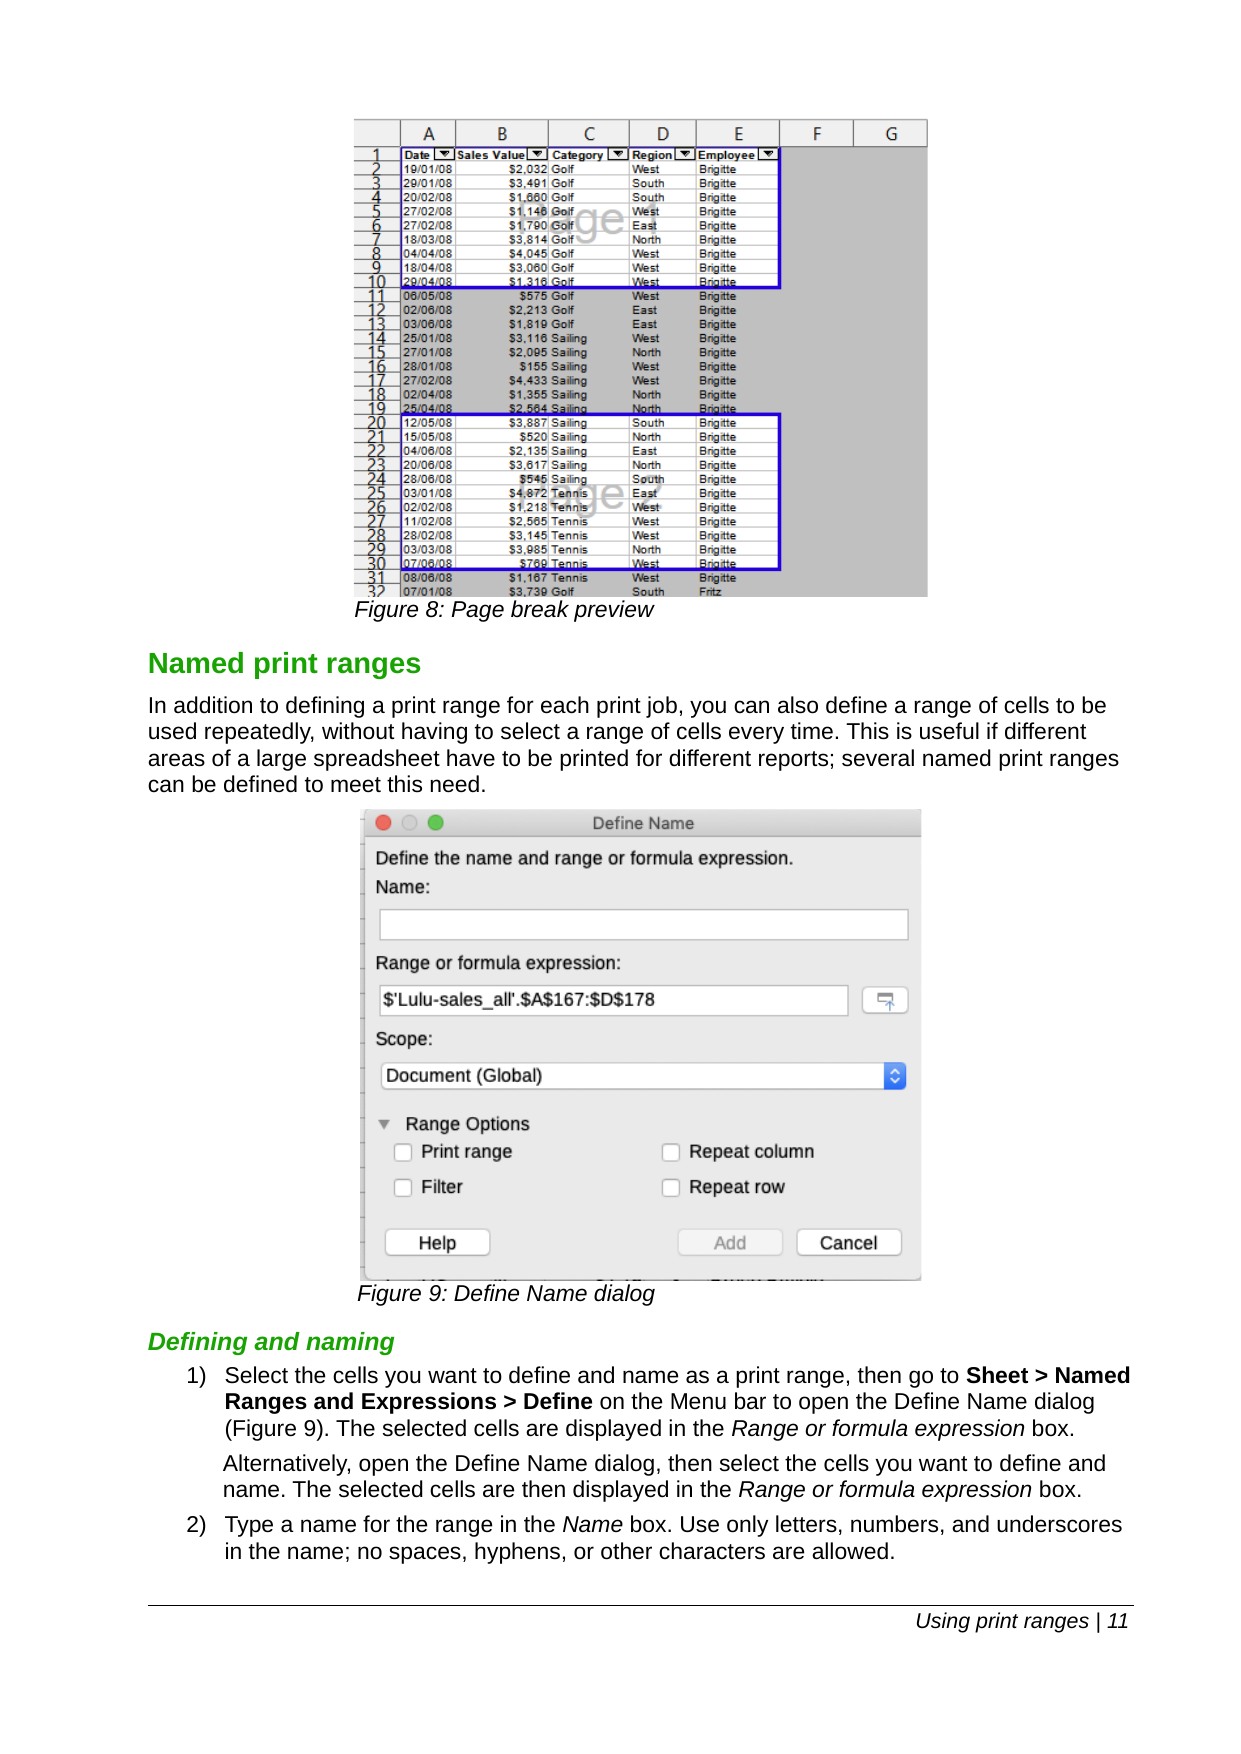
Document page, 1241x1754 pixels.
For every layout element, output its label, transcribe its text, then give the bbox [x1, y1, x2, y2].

picture [360, 809, 922, 1281]
text Figure 8: Page break preview [354, 597, 927, 623]
list Alternatively, open the Define Name dialog, then select the cells you want to define and name. The selected cells are then displayed in the Range or formula expression box. [189, 1450, 1134, 1503]
text Figure 9: Define Name dialog [357, 810, 925, 1307]
picture [353, 118, 928, 597]
text In addition to defining a print range for each print job, you can also define a range of cells to be used repeatedly, without having to select a range of cells every time. This is useful if different areas of a large spreadsheet have to be printed for different reports; several named print ranges can be defined to meet this need. [148, 692, 1134, 797]
list Select the cells you want to define and name as a print range, then go to Sheet > Named Ranges and Expressions > Define on the Menu bar to open the Define Name dialog (Figure 9). The selected cells are displayed in the Range or formula expression box. [207, 1362, 1134, 1441]
subtitle Named print ranges [148, 646, 1134, 680]
list Type a name for the range in the Name box. Use only letters, numbers, and underscores in the name; no spaces, hyphens, or other characters are allowed. [207, 1511, 1134, 1564]
subtitle Defining and naming [148, 1327, 1134, 1356]
